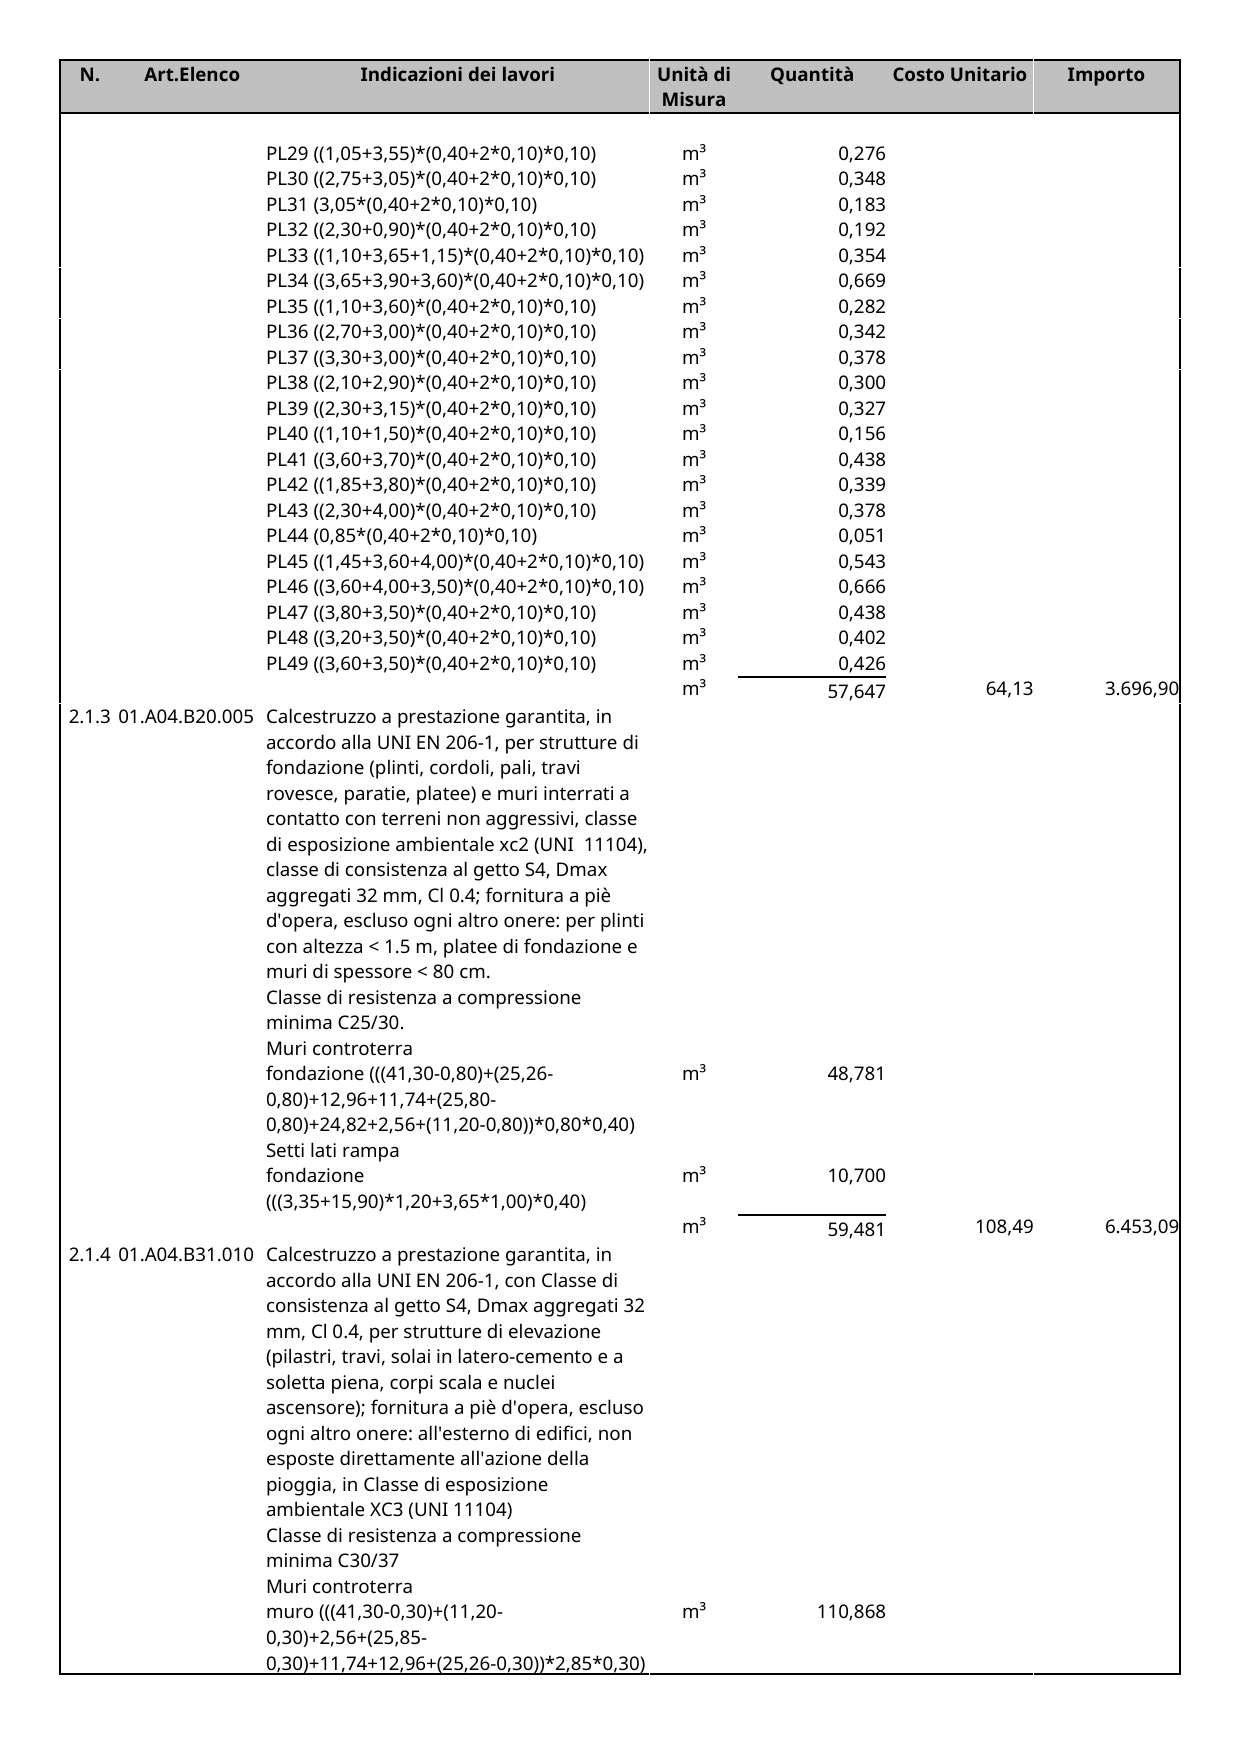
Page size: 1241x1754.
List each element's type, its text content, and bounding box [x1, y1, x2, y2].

table_cell [1034, 574, 1179, 599]
table_cell [886, 370, 1033, 395]
table_cell PL36 ((2,70+3,00)*(0,40+2*0,10)*0,10) [266, 319, 649, 344]
table_cell [118, 1163, 266, 1214]
table_cell [118, 625, 266, 650]
table_cell [1034, 625, 1179, 650]
table_cell [886, 140, 1033, 165]
table_cell m³ [650, 574, 738, 599]
table_cell 57,647 [738, 678, 886, 703]
table_cell 0,378 [738, 497, 886, 523]
table_cell m³ [650, 216, 738, 242]
table_cell [61, 1573, 118, 1599]
table_cell m³ [650, 140, 738, 165]
table_cell 2.1.3 [61, 704, 118, 1035]
table_cell [61, 676, 118, 703]
table_cell [61, 1061, 118, 1137]
table_cell Calcestruzzo a prestazione garantita, in accordo alla UNI EN 206-1, per strutture di fondazione (plinti, cordoli, pali, travi rovesce, paratie, platee) e muri interrati a contatto con terreni non aggressivi, classe di esposizione ambientale xc2 (UNI 11104), classe di consistenza al getto S4, Dmax aggregati 32 mm, Cl 0.4; fornitura a piè d'opera, escluso ogni altro onere: per plinti con altezza < 1.5 m, platee di fondazione e muri di spessore < 80 cm. Classe di resistenza a compressione minima C25/30. [266, 704, 649, 1035]
table_cell [886, 497, 1033, 523]
table_cell m³ [650, 421, 738, 446]
table_cell PL46 ((3,60+4,00+3,50)*(0,40+2*0,10)*0,10) [266, 574, 649, 599]
table_cell [1034, 242, 1179, 267]
table_header Unità di Misura [650, 61, 738, 112]
table_cell 0,192 [738, 216, 886, 242]
table_cell [61, 242, 118, 267]
table_cell [1034, 1599, 1179, 1673]
table_cell [886, 704, 1033, 1035]
table_cell [61, 421, 118, 446]
table_cell 3.696,90 [1034, 676, 1179, 703]
table_cell [886, 268, 1033, 293]
table_cell [118, 268, 266, 293]
table_cell [650, 1242, 738, 1573]
table_cell [886, 650, 1033, 676]
table_cell m³ [650, 191, 738, 216]
table_cell [1034, 216, 1179, 242]
table_cell [61, 1214, 118, 1242]
table_cell [118, 319, 266, 344]
table_header N. [61, 61, 118, 112]
table_cell PL49 ((3,60+3,50)*(0,40+2*0,10)*0,10) [266, 650, 649, 676]
table_cell [1034, 497, 1179, 523]
table_cell 0,183 [738, 191, 886, 216]
table_cell [118, 523, 266, 548]
table_cell [118, 114, 266, 140]
table_cell PL38 ((2,10+2,90)*(0,40+2*0,10)*0,10) [266, 370, 649, 395]
table_cell [118, 1035, 266, 1061]
table_cell 0,282 [738, 293, 886, 318]
table_cell [61, 548, 118, 574]
table_cell [738, 1137, 886, 1163]
table_cell m³ [650, 1599, 738, 1673]
table_cell [1034, 191, 1179, 216]
table_cell muro (((41,30-0,30)+(11,20-0,30)+2,56+(25,85-0,30)+11,74+12,96+(25,26-0,30))*2,85*0,30) [266, 1599, 649, 1673]
table_cell 0,426 [738, 650, 886, 676]
table_cell [650, 1137, 738, 1163]
table_cell [118, 344, 266, 369]
table_cell [886, 114, 1033, 140]
table_cell [738, 114, 886, 140]
table_cell [61, 216, 118, 242]
table_cell m³ [650, 319, 738, 344]
table_cell [1034, 472, 1179, 497]
table_cell [650, 1573, 738, 1599]
table_cell m³ [650, 625, 738, 650]
table_cell [61, 268, 118, 293]
table_cell [650, 1035, 738, 1061]
table_cell 10,700 [738, 1163, 886, 1214]
table_cell 01.A04.B31.010 [118, 1242, 266, 1573]
table_cell [1034, 1061, 1179, 1137]
table_cell [738, 1573, 886, 1599]
table_cell [61, 293, 118, 318]
table_cell m³ [650, 548, 738, 574]
table_header Quantità [738, 61, 886, 112]
table_header Importo [1034, 61, 1179, 112]
table_cell [886, 1163, 1033, 1214]
table_cell [1034, 1573, 1179, 1599]
table_cell m³ [650, 650, 738, 676]
table_cell [886, 242, 1033, 267]
table_cell m³ [650, 472, 738, 497]
table_cell [886, 165, 1033, 191]
table_cell [738, 1035, 886, 1061]
table_cell m³ [650, 268, 738, 293]
table_cell [61, 1137, 118, 1163]
table_cell m³ [650, 165, 738, 191]
table_cell [118, 1214, 266, 1242]
table_cell 0,276 [738, 140, 886, 165]
table_cell m³ [650, 676, 738, 703]
table_cell [1034, 1242, 1179, 1573]
table_cell [118, 446, 266, 472]
table_cell [886, 1137, 1033, 1163]
table_cell m³ [650, 599, 738, 625]
table_cell PL40 ((1,10+1,50)*(0,40+2*0,10)*0,10) [266, 421, 649, 446]
table_cell [118, 599, 266, 625]
table_cell 59,481 [738, 1216, 886, 1242]
table_cell [1034, 1137, 1179, 1163]
table_cell [118, 1061, 266, 1137]
table_header Costo Unitario [886, 61, 1033, 112]
table_cell [61, 165, 118, 191]
table_cell [886, 1242, 1033, 1573]
table_cell [266, 1214, 649, 1242]
table_cell [1034, 319, 1179, 344]
table_cell [118, 216, 266, 242]
table_cell [118, 1137, 266, 1163]
table_cell 0,327 [738, 395, 886, 421]
table_cell [1034, 650, 1179, 676]
table_cell [118, 676, 266, 703]
table_cell PL30 ((2,75+3,05)*(0,40+2*0,10)*0,10) [266, 165, 649, 191]
table_cell [886, 472, 1033, 497]
table_cell m³ [650, 1214, 738, 1242]
table_cell [1034, 140, 1179, 165]
table_cell m³ [650, 293, 738, 318]
table_cell [886, 599, 1033, 625]
table_cell [886, 446, 1033, 472]
table_cell [118, 421, 266, 446]
table_cell [1034, 268, 1179, 293]
table_cell 0,354 [738, 242, 886, 267]
table_cell [266, 114, 649, 140]
table_cell [886, 1035, 1033, 1061]
table_cell [886, 216, 1033, 242]
table_cell PL39 ((2,30+3,15)*(0,40+2*0,10)*0,10) [266, 395, 649, 421]
table_cell [886, 574, 1033, 599]
table_cell [886, 1573, 1033, 1599]
table_cell [118, 191, 266, 216]
table_cell [1034, 599, 1179, 625]
table_cell [1034, 344, 1179, 369]
table_cell fondazione (((41,30-0,80)+(25,26-0,80)+12,96+11,74+(25,80-0,80)+24,82+2,56+(11,20-0,80))*0,80*0,40) [266, 1061, 649, 1137]
table_cell 0,156 [738, 421, 886, 446]
table_cell PL41 ((3,60+3,70)*(0,40+2*0,10)*0,10) [266, 446, 649, 472]
table_cell [650, 114, 738, 140]
table_cell Setti lati rampa [266, 1137, 649, 1163]
table_cell [61, 114, 118, 140]
table_cell [1034, 370, 1179, 395]
table_cell [1034, 421, 1179, 446]
table_cell [61, 625, 118, 650]
table_header Art.Elenco [118, 61, 266, 112]
table_cell m³ [650, 395, 738, 421]
table_cell 0,051 [738, 523, 886, 548]
table_cell Muri controterra [266, 1035, 649, 1061]
table_cell PL33 ((1,10+3,65+1,15)*(0,40+2*0,10)*0,10) [266, 242, 649, 267]
table_cell [118, 1573, 266, 1599]
table_cell 0,669 [738, 268, 886, 293]
table_cell [886, 421, 1033, 446]
table_cell PL37 ((3,30+3,00)*(0,40+2*0,10)*0,10) [266, 344, 649, 369]
table_cell 108,49 [886, 1214, 1033, 1242]
table_cell [886, 1061, 1033, 1137]
table_cell m³ [650, 370, 738, 395]
table_cell [118, 165, 266, 191]
table_cell PL29 ((1,05+3,55)*(0,40+2*0,10)*0,10) [266, 140, 649, 165]
table_cell [886, 344, 1033, 369]
table_cell [118, 370, 266, 395]
table_cell PL45 ((1,45+3,60+4,00)*(0,40+2*0,10)*0,10) [266, 548, 649, 574]
table_cell [1034, 523, 1179, 548]
table_cell [1034, 165, 1179, 191]
table_cell Muri controterra [266, 1573, 649, 1599]
table_cell PL34 ((3,65+3,90+3,60)*(0,40+2*0,10)*0,10) [266, 268, 649, 293]
table_cell 0,438 [738, 446, 886, 472]
table_cell 48,781 [738, 1061, 886, 1137]
table_cell [61, 523, 118, 548]
table_cell m³ [650, 497, 738, 523]
table_cell 0,378 [738, 344, 886, 369]
table_cell [886, 625, 1033, 650]
table_cell [1034, 704, 1179, 1035]
table_cell [886, 293, 1033, 318]
table_cell [61, 191, 118, 216]
table_cell [118, 1599, 266, 1673]
table_cell [61, 1035, 118, 1061]
table_cell Calcestruzzo a prestazione garantita, in accordo alla UNI EN 206-1, con Classe di consistenza al getto S4, Dmax aggregati 32 mm, Cl 0.4, per strutture di elevazione (pilastri, travi, solai in latero-cemento e a soletta piena, corpi scala e nuclei ascensore); fornitura a piè d'opera, escluso ogni altro onere: all'esterno di edifici, non esposte direttamente all'azione della pioggia, in Classe di esposizione ambientale XC3 (UNI 11104) Classe di resistenza a compressione minima C30/37 [266, 1242, 649, 1573]
table_cell [886, 1599, 1033, 1673]
table_cell m³ [650, 1061, 738, 1137]
table_cell [61, 599, 118, 625]
table_cell m³ [650, 344, 738, 369]
table_cell 0,402 [738, 625, 886, 650]
table_cell PL44 (0,85*(0,40+2*0,10)*0,10) [266, 523, 649, 548]
table_cell [118, 242, 266, 267]
table_cell [61, 1163, 118, 1214]
table_cell [650, 704, 738, 1035]
table_cell [118, 140, 266, 165]
table_cell [1034, 446, 1179, 472]
table_cell [266, 676, 649, 703]
table_cell [886, 523, 1033, 548]
table_cell PL31 (3,05*(0,40+2*0,10)*0,10) [266, 191, 649, 216]
table_cell [61, 140, 118, 165]
table_cell 0,342 [738, 319, 886, 344]
table_cell PL48 ((3,20+3,50)*(0,40+2*0,10)*0,10) [266, 625, 649, 650]
table_cell [61, 370, 118, 395]
table_cell [118, 472, 266, 497]
table_cell PL43 ((2,30+4,00)*(0,40+2*0,10)*0,10) [266, 497, 649, 523]
table_cell 0,543 [738, 548, 886, 574]
table_cell 2.1.4 [61, 1242, 118, 1573]
table_cell 64,13 [886, 676, 1033, 703]
table_cell PL47 ((3,80+3,50)*(0,40+2*0,10)*0,10) [266, 599, 649, 625]
table_cell PL42 ((1,85+3,80)*(0,40+2*0,10)*0,10) [266, 472, 649, 497]
table_header Indicazioni dei lavori [266, 61, 649, 112]
table_cell 0,339 [738, 472, 886, 497]
table_cell PL32 ((2,30+0,90)*(0,40+2*0,10)*0,10) [266, 216, 649, 242]
table_cell [118, 548, 266, 574]
table_cell [118, 574, 266, 599]
table_cell 0,666 [738, 574, 886, 599]
table_cell fondazione (((3,35+15,90)*1,20+3,65*1,00)*0,40) [266, 1163, 649, 1214]
table_cell [1034, 1035, 1179, 1061]
table_cell [738, 704, 886, 1035]
table_cell 6.453,09 [1034, 1214, 1179, 1242]
table_cell [1034, 395, 1179, 421]
table_cell m³ [650, 446, 738, 472]
table_cell PL35 ((1,10+3,60)*(0,40+2*0,10)*0,10) [266, 293, 649, 318]
table_cell 01.A04.B20.005 [118, 704, 266, 1035]
table_cell [61, 650, 118, 676]
table_cell [886, 319, 1033, 344]
table_cell 0,300 [738, 370, 886, 395]
table_cell [1034, 114, 1179, 140]
table_cell [1034, 293, 1179, 318]
table_cell [118, 293, 266, 318]
table_cell [61, 497, 118, 523]
table_cell [61, 319, 118, 344]
table_cell [886, 395, 1033, 421]
table_cell m³ [650, 1163, 738, 1214]
table_cell [61, 574, 118, 599]
table_cell m³ [650, 242, 738, 267]
table_cell [61, 395, 118, 421]
table_cell [886, 548, 1033, 574]
table_cell [1034, 1163, 1179, 1214]
table_cell 0,348 [738, 165, 886, 191]
table_cell [118, 395, 266, 421]
table_cell [61, 472, 118, 497]
table_cell [886, 191, 1033, 216]
table_cell [1034, 548, 1179, 574]
table_cell [61, 446, 118, 472]
table_cell m³ [650, 523, 738, 548]
table_cell [118, 650, 266, 676]
table_cell 110,868 [738, 1599, 886, 1673]
table_cell [61, 1599, 118, 1673]
table_cell [738, 1242, 886, 1573]
table_cell [118, 497, 266, 523]
table_cell 0,438 [738, 599, 886, 625]
table_cell [61, 344, 118, 369]
